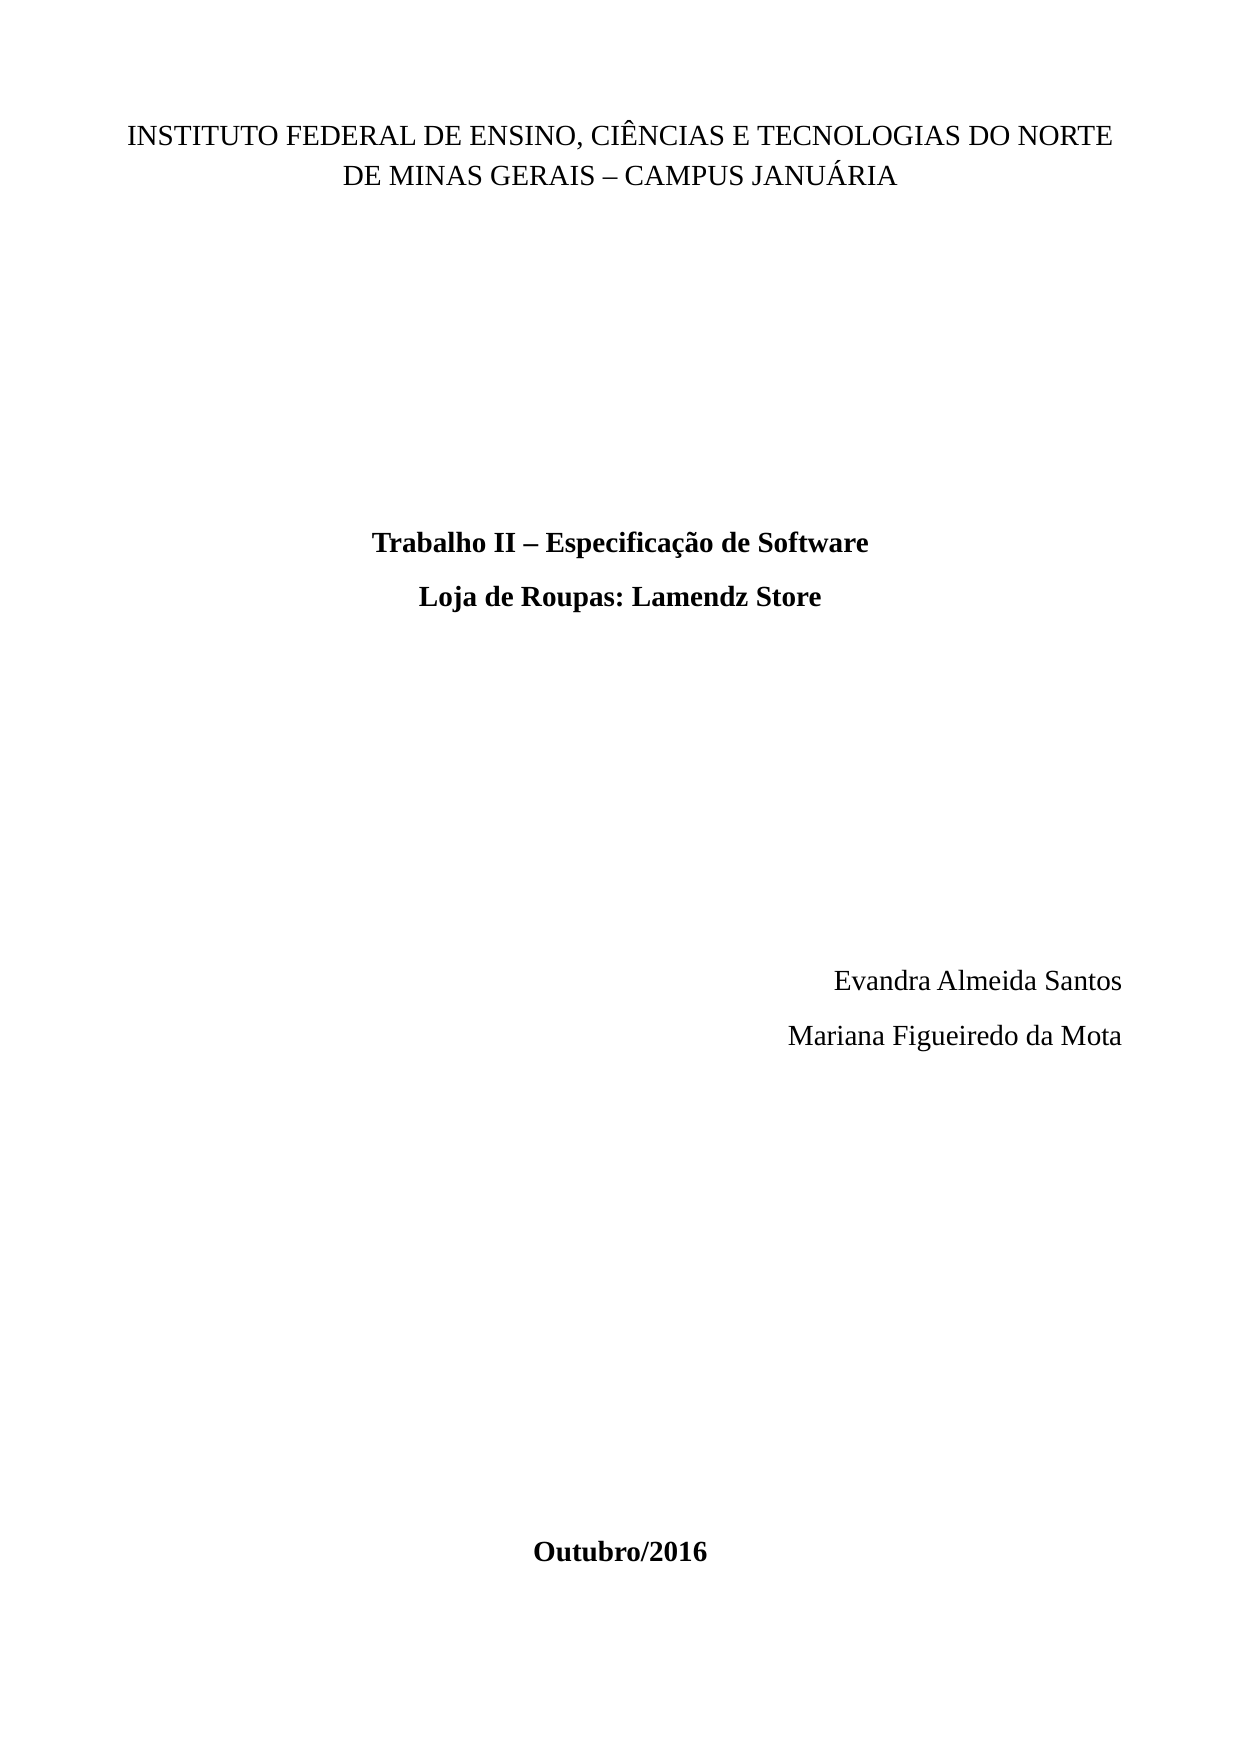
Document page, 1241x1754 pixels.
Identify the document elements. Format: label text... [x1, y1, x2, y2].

text Loja de Roupas: Lamendz Store [118, 579, 1122, 613]
text Evandra Almeida Santos [118, 963, 1122, 997]
text INSTITUTO FEDERAL DE ENSINO, CIÊNCIAS E TECNOLOGIAS DO NORTE DE MINAS GERAIS – CAMPUS JANUÁRIA [118, 118, 1122, 192]
text Mariana Figueiredo da Mota [543, 1018, 1122, 1051]
text Trabalho II – Especificação de Software [118, 525, 1122, 558]
text Outubro/2016 [118, 1534, 1122, 1568]
